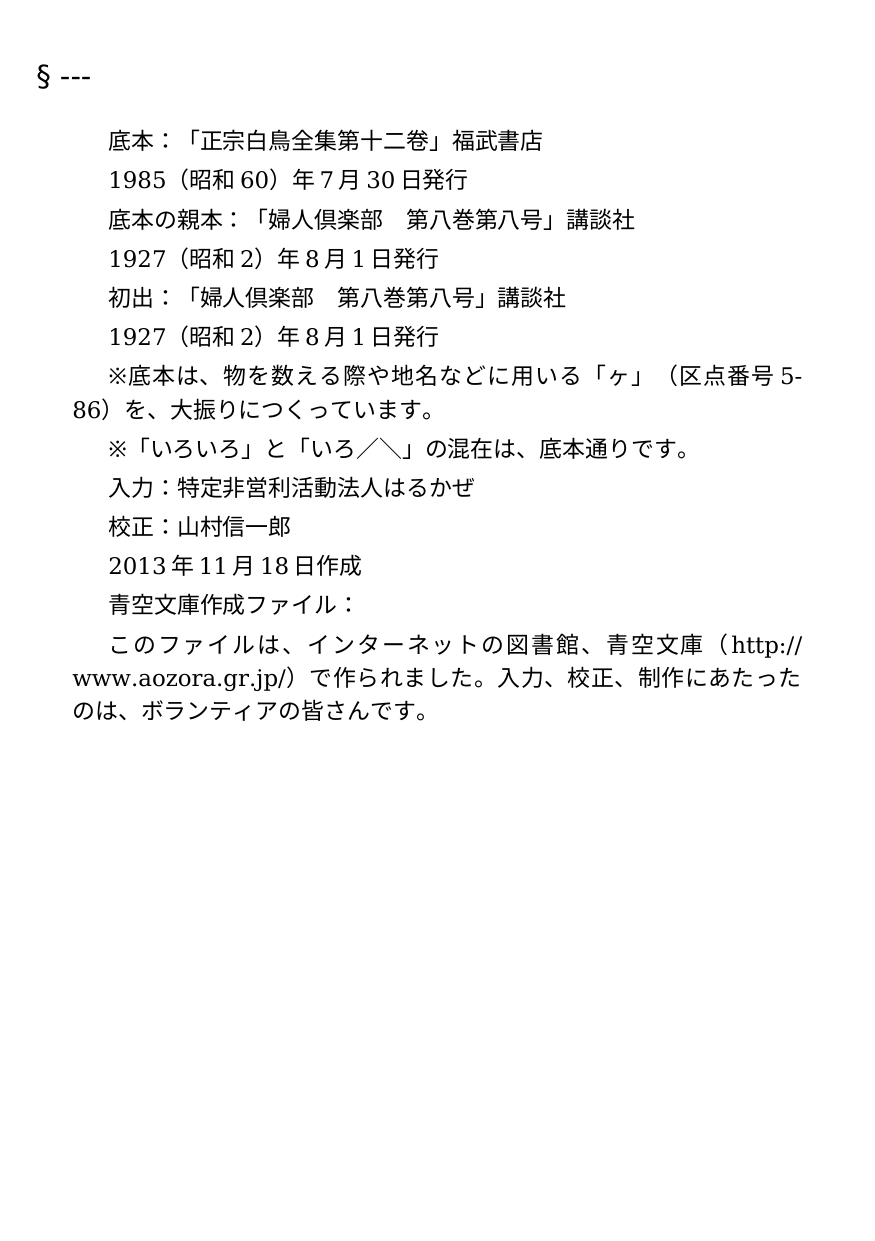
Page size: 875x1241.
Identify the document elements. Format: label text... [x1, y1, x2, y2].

subtitle § --- [36, 60, 838, 94]
text 入力：特定非営利活動法人はるかぜ [72, 470, 802, 503]
text ※「いろいろ」と「いろ／＼」の混在は、底本通りです。 [72, 431, 802, 464]
text ※底本は、物を数える際や地名などに用いる「ヶ」（区点番号5-86）を、大振りにつくっています。 [72, 358, 802, 425]
text 底本の親本：「婦人倶楽部 第八巻第八号」講談社 [72, 202, 802, 235]
text 1985（昭和60）年7月30日発行 [72, 162, 802, 196]
text 校正：山村信一郎 [72, 509, 802, 542]
text 青空文庫作成ファイル： [72, 587, 802, 621]
text このファイルは、インターネットの図書館、青空文庫（http://www.aozora.gr.jp/）で作られました。入力、校正、制作にあたったのは、ボランティアの皆さんです。 [72, 626, 802, 726]
text 初出：「婦人倶楽部 第八巻第八号」講談社 [72, 280, 802, 313]
text 2013年11月18日作成 [72, 548, 802, 581]
text 1927（昭和2）年8月1日発行 [72, 319, 802, 352]
text 底本：「正宗白鳥全集第十二卷」福武書店 [72, 123, 802, 156]
text 1927（昭和2）年8月1日発行 [72, 241, 802, 274]
